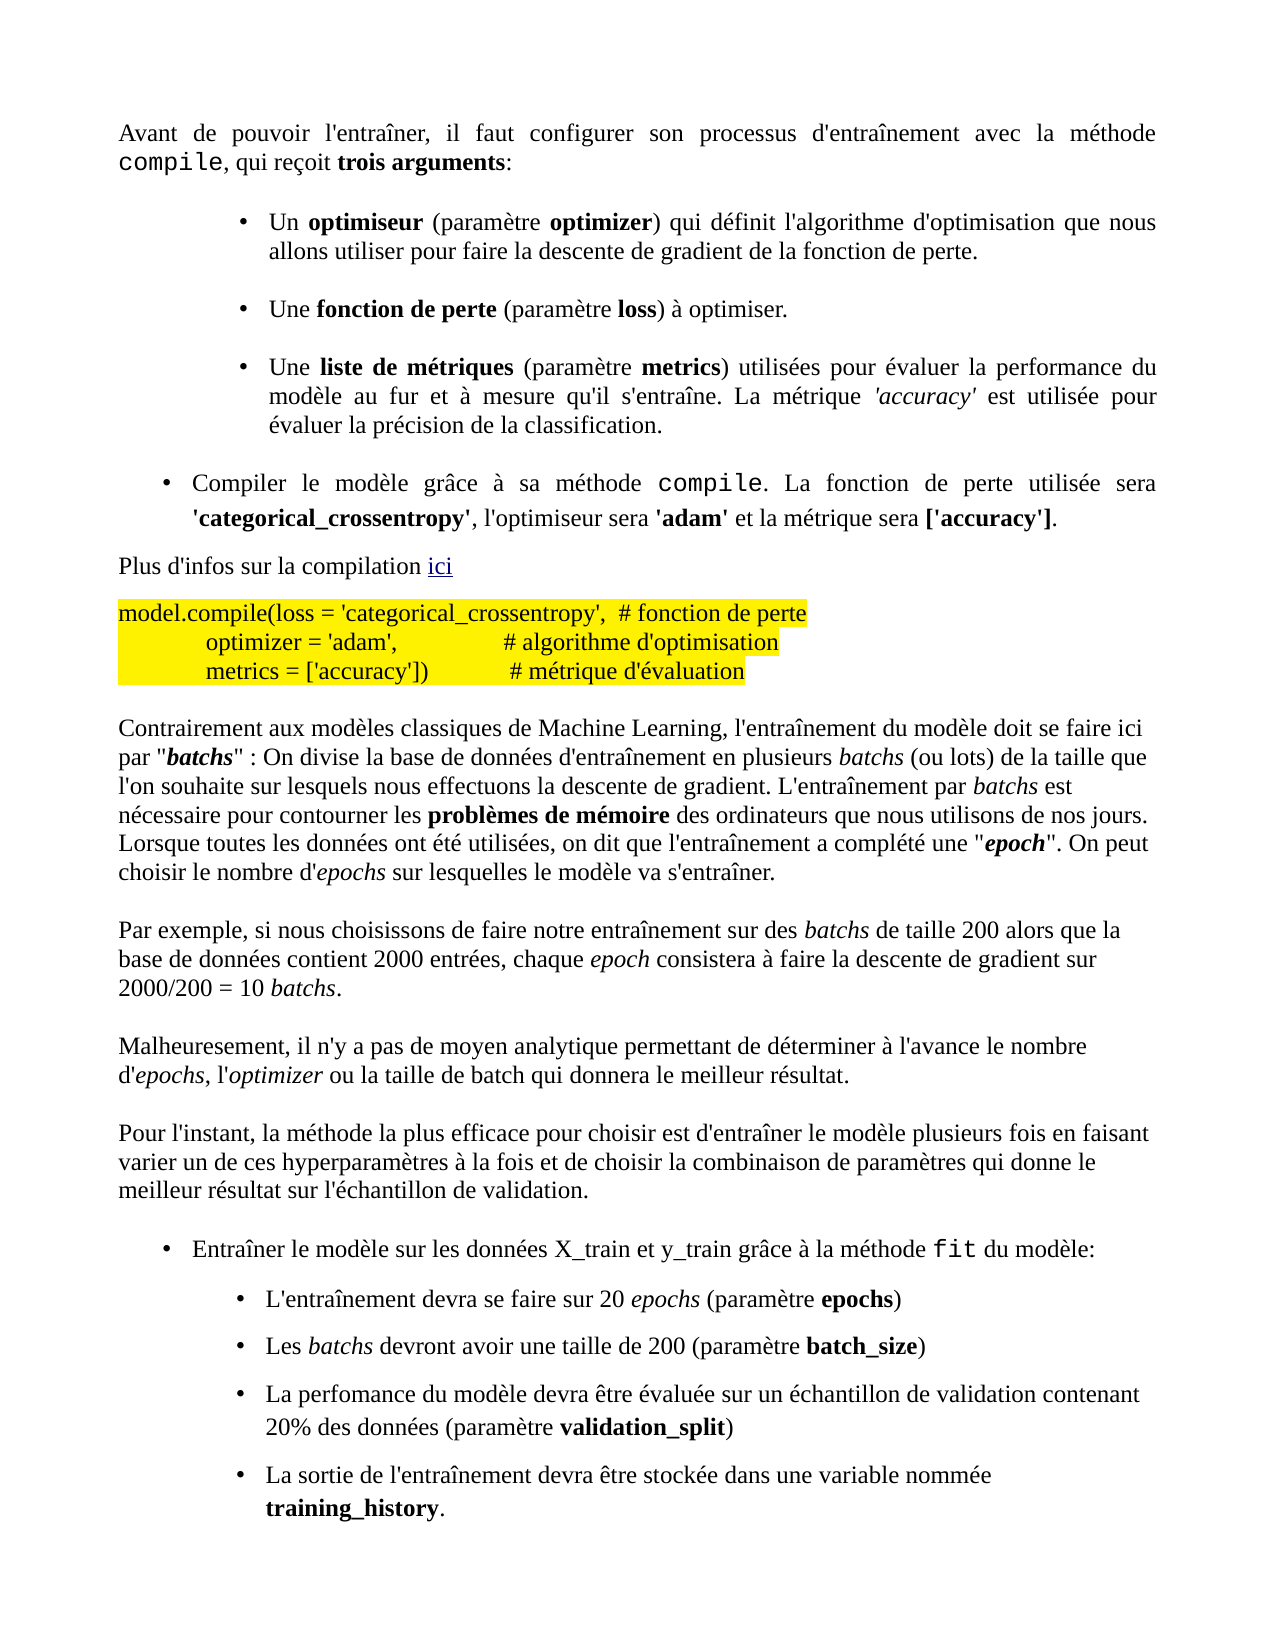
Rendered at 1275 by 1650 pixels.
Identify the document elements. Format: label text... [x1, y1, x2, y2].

text metrics = ['accuracy']) # métrique d'évaluation [118, 656, 1157, 685]
list Une fonction de perte (paramètre loss) à optimiser. [239, 294, 1157, 323]
list Un optimiseur (paramètre optimizer) qui définit l'algorithme d'optimisation que nous allons utiliser pour faire la descente de gradient de la fonction de perte. [239, 207, 1157, 265]
text Contrairement aux modèles classiques de Machine Learning, l'entraînement du modèle doit se faire ici par "batchs" : On divise la base de données d'entraînement en plusieurs batchs (ou lots) de la taille que l'on souhaite sur lesquels nous effectuons la descente de gradient. L'entraînement par batchs est nécessaire pour contourner les problèmes de mémoire des ordinateurs que nous utilisons de nos jours. [118, 713, 1157, 828]
list Les batchs devront avoir une taille de 200 (paramètre batch_size) [236, 1331, 1157, 1360]
list Compiler le modèle grâce à sa méthode compile. La fonction de perte utilisée sera 'categorical_crossentropy', l'optimiseur sera 'adam' et la métrique sera ['accuracy']. [162, 468, 1157, 532]
text optimizer = 'adam', # algorithme d'optimisation [118, 627, 1157, 656]
list Une liste de métriques (paramètre metrics) utilisées pour évaluer la performance du modèle au fur et à mesure qu'il s'entraîne. La métrique 'accuracy' est utilisée pour évaluer la précision de la classification. [239, 352, 1157, 439]
text Malheuresement, il n'y a pas de moyen analytique permettant de déterminer à l'avance le nombre d'epochs, l'optimizer ou la taille de batch qui donnera le meilleur résultat. [118, 1031, 1157, 1089]
text Par exemple, si nous choisissons de faire notre entraînement sur des batchs de taille 200 alors que la base de données contient 2000 entrées, chaque epoch consistera à faire la descente de gradient sur 2000/200 = 10 batchs. [118, 915, 1157, 1002]
list Entraîner le modèle sur les données X_train et y_train grâce à la méthode fit du modèle: [162, 1234, 1157, 1265]
list L'entraînement devra se faire sur 20 epochs (paramètre epochs) [236, 1284, 1157, 1313]
text Plus d'infos sur la compilation ici [118, 551, 1157, 579]
text model.compile(loss = 'categorical_crossentropy', # fonction de perte [118, 598, 1157, 627]
text Lorsque toutes les données ont été utilisées, on dit que l'entraînement a complété une "epoch". On peut choisir le nombre d'epochs sur lesquelles le modèle va s'entraîner. [118, 828, 1157, 886]
text Avant de pouvoir l'entraîner, il faut configurer son processus d'entraînement avec la méthode compile, qui reçoit trois arguments: [118, 118, 1157, 178]
list La sortie de l'entraînement devra être stockée dans une variable nommée training_history. [236, 1460, 1157, 1521]
text Pour l'instant, la méthode la plus efficace pour choisir est d'entraîner le modèle plusieurs fois en faisant varier un de ces hyperparamètres à la fois et de choisir la combinaison de paramètres qui donne le meilleur résultat sur l'échantillon de validation. [118, 1118, 1157, 1204]
list La perfomance du modèle devra être évaluée sur un échantillon de validation contenant 20% des données (paramètre validation_split) [236, 1379, 1157, 1441]
